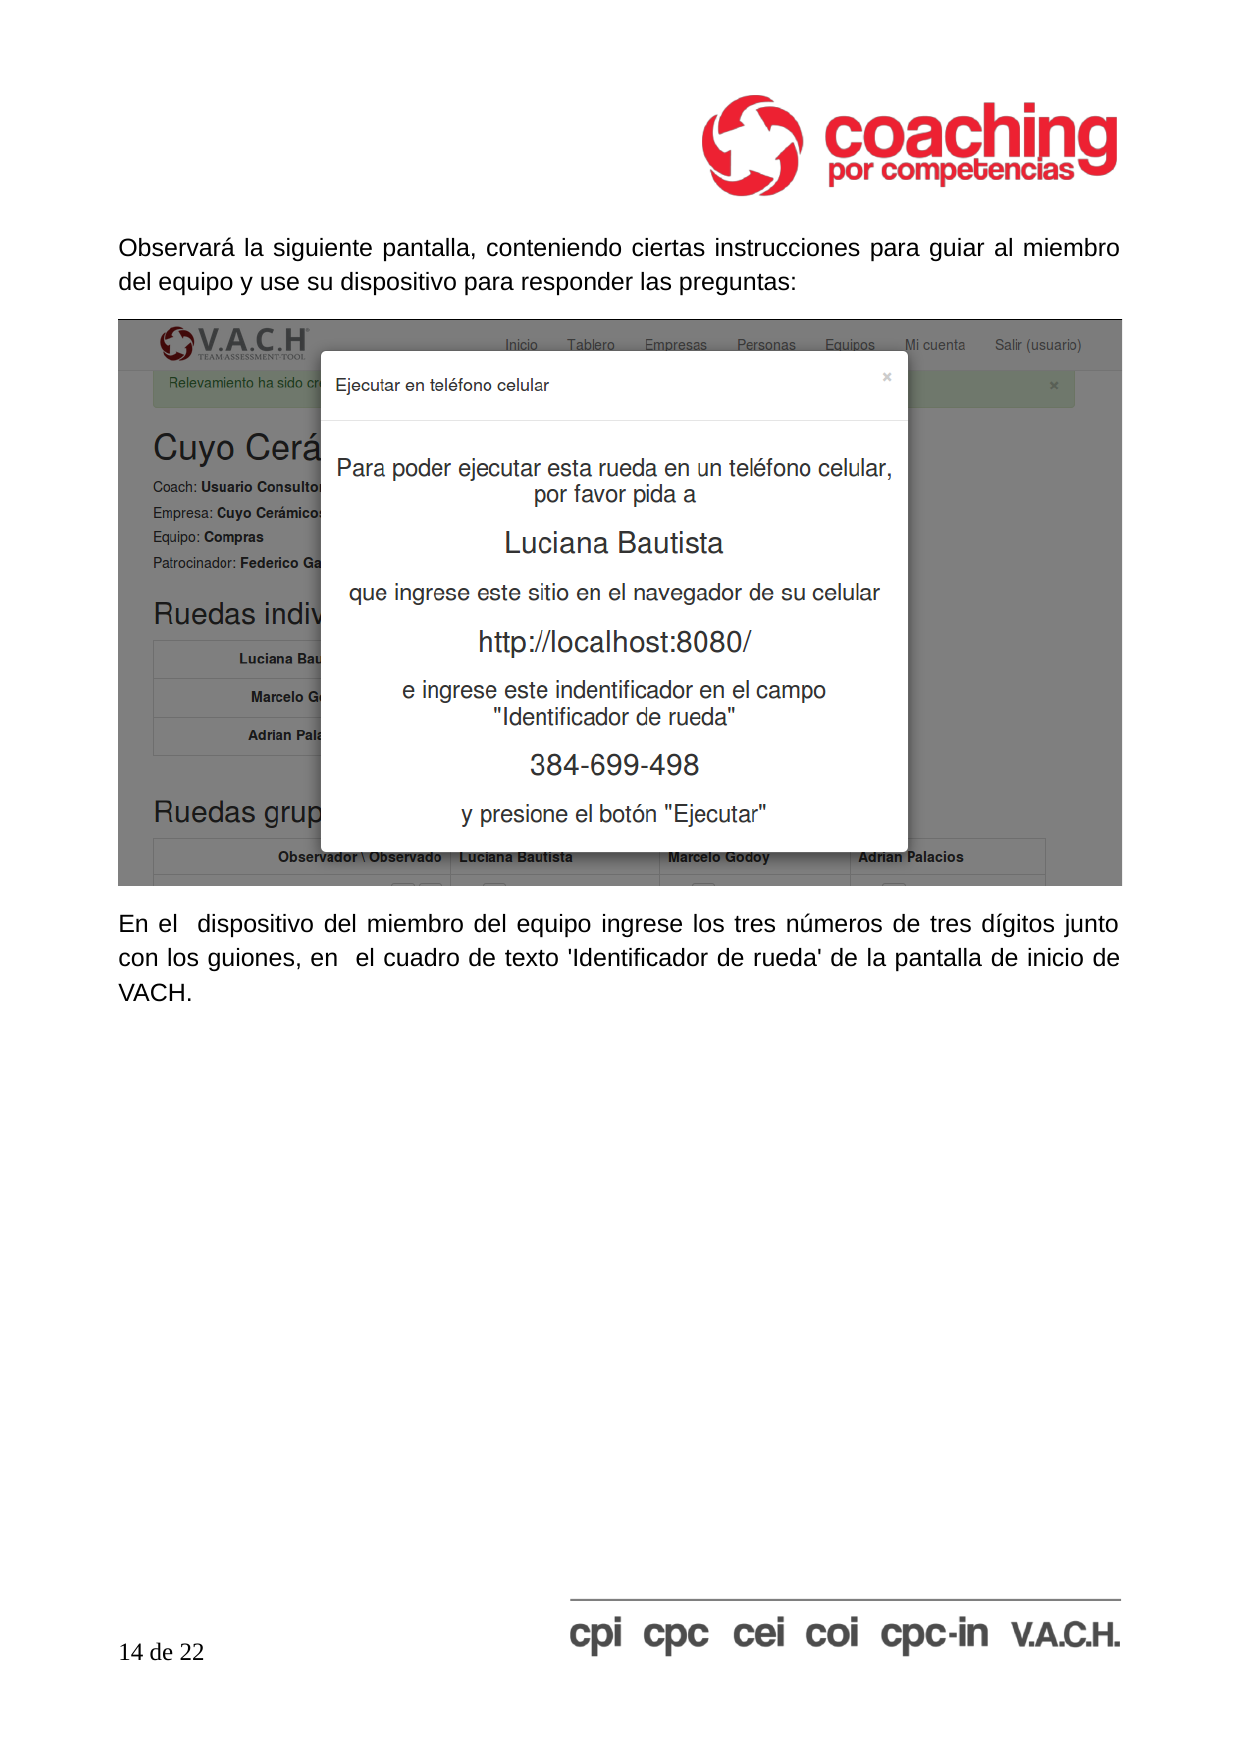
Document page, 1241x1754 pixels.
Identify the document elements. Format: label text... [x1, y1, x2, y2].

text En el dispositivo del miembro del equipo ingrese los tres números de tres dígitos junto con los guiones, en el cuadro de texto 'Identificador de rueda' de la pantalla de inicio de VACH. [118, 909, 1122, 1007]
picture [565, 1597, 1123, 1660]
picture [118, 319, 1123, 886]
picture [695, 88, 1123, 203]
text Observará la siguiente pantalla, conteniendo ciertas instrucciones para guiar al miembro del equipo y use su dispositivo para responder las preguntas: [118, 232, 1122, 296]
